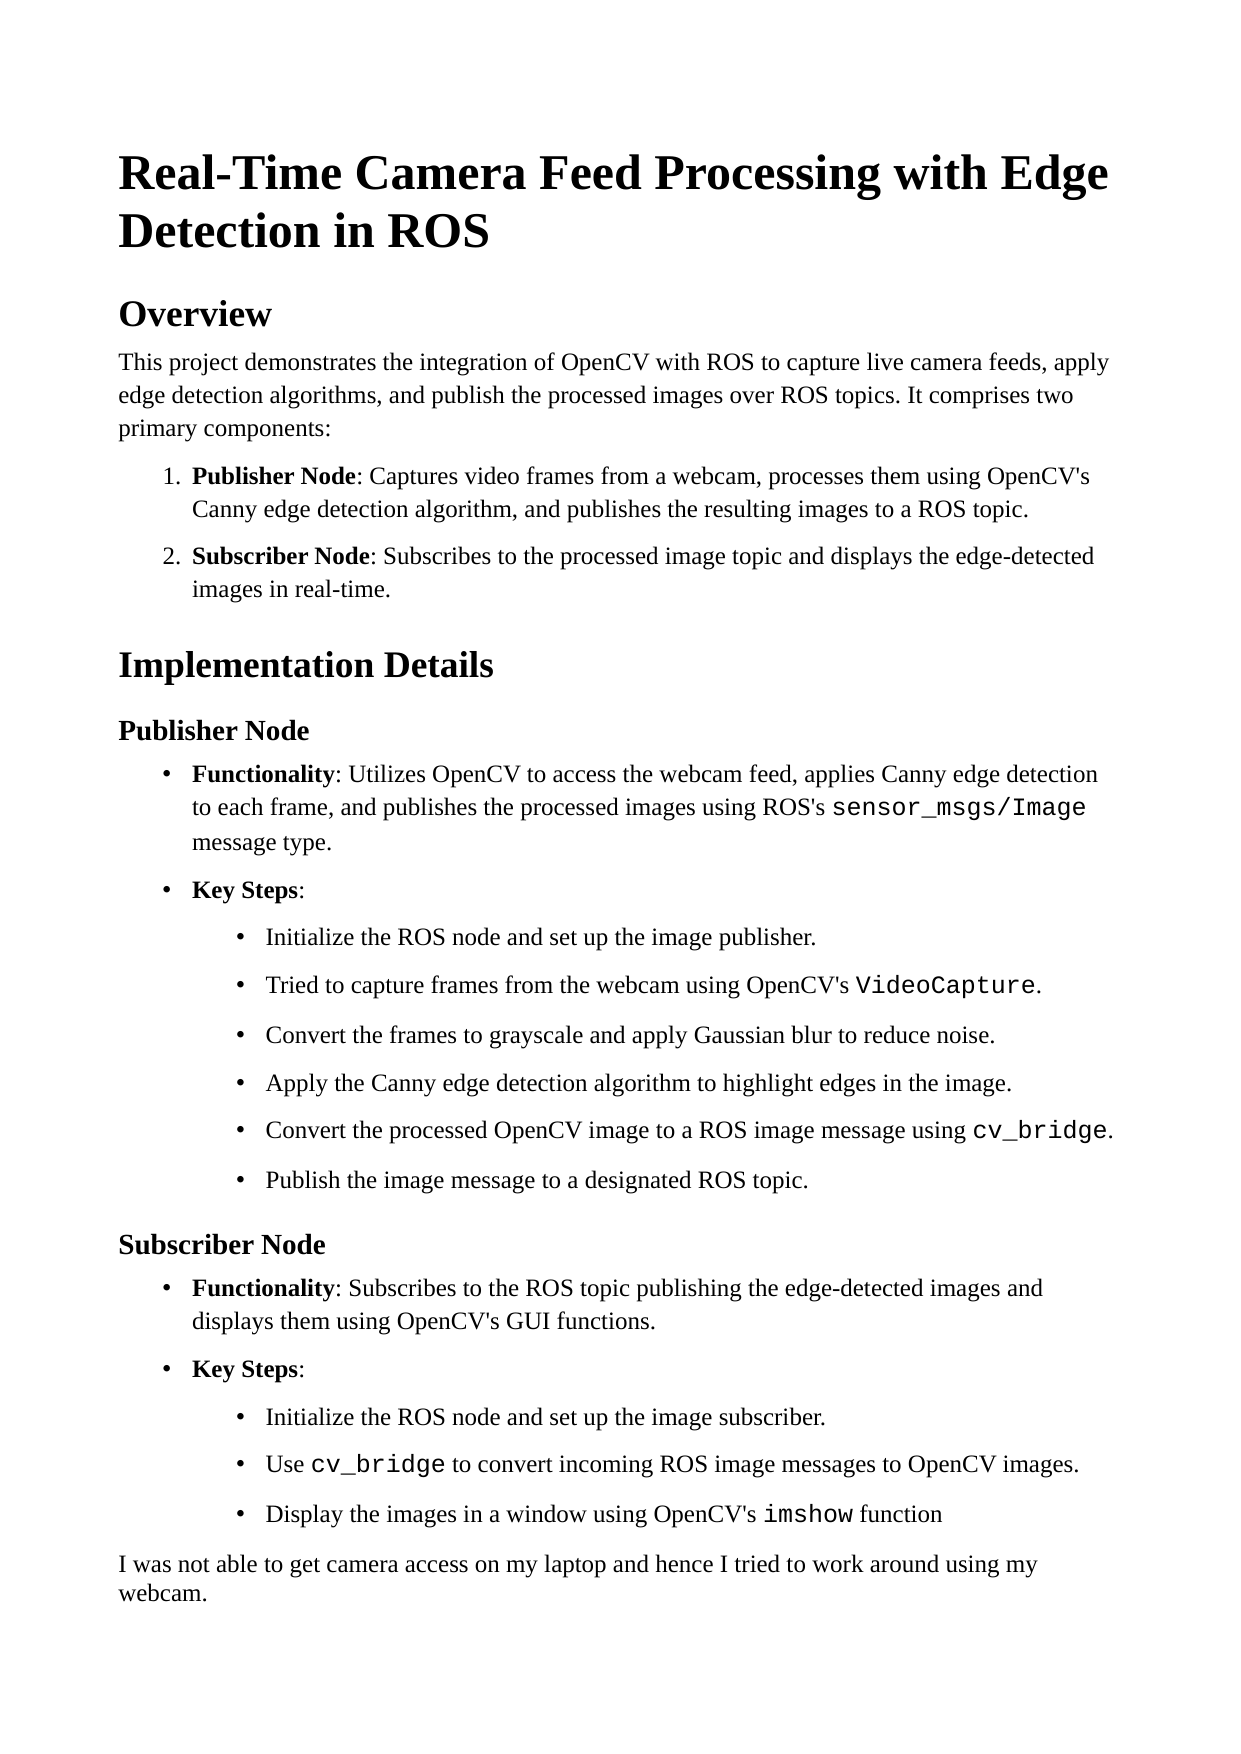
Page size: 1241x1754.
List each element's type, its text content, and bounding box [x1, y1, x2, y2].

list Tried to capture frames from the webcam using OpenCV's VideoCapture. [236, 970, 1122, 1001]
list Apply the Canny edge detection algorithm to highlight edges in the image. [236, 1068, 1122, 1096]
list Convert the processed OpenCV image to a ROS image message using cv_bridge. [236, 1115, 1122, 1146]
subtitle Real-Time Camera Feed Processing with Edge Detection in ROS [118, 143, 1122, 258]
subtitle Implementation Details [118, 643, 1122, 686]
subtitle Publisher Node [118, 713, 1122, 747]
list Initialize the ROS node and set up the image publisher. [236, 922, 1122, 951]
list Subscriber Node: Subscribes to the processed image topic and displays the edge-detected images in real-time.​ [162, 541, 1122, 603]
subtitle Subscriber Node [118, 1227, 1122, 1261]
text I was not able to get camera access on my laptop and hence I tried to work around using my webcam. [118, 1549, 1122, 1607]
subtitle Overview [118, 291, 1122, 334]
list Display the images in a window using OpenCV's imshow function [236, 1499, 1122, 1530]
text This project demonstrates the integration of OpenCV with ROS to capture live camera feeds, apply edge detection algorithms, and publish the processed images over ROS topics. It comprises two primary components:​ [118, 347, 1122, 442]
list Key Steps: [162, 875, 1122, 903]
list Publisher Node: Captures video frames from a webcam, processes them using OpenCV's Canny edge detection algorithm, and publishes the resulting images to a ROS topic.​ [162, 461, 1122, 522]
list Convert the frames to grayscale and apply Gaussian blur to reduce noise. [236, 1020, 1122, 1049]
list Use cv_bridge to convert incoming ROS image messages to OpenCV images. [236, 1449, 1122, 1480]
list Functionality: Utilizes OpenCV to access the webcam feed, applies Canny edge detection to each frame, and publishes the processed images using ROS's sensor_msgs/Image message type.​ [162, 759, 1122, 856]
list Initialize the ROS node and set up the image subscriber. [236, 1402, 1122, 1430]
list Key Steps: [162, 1354, 1122, 1383]
list Publish the image message to a designated ROS topic. [236, 1165, 1122, 1194]
list Functionality: Subscribes to the ROS topic publishing the edge-detected images and displays them using OpenCV's GUI functions.​ [162, 1273, 1122, 1335]
